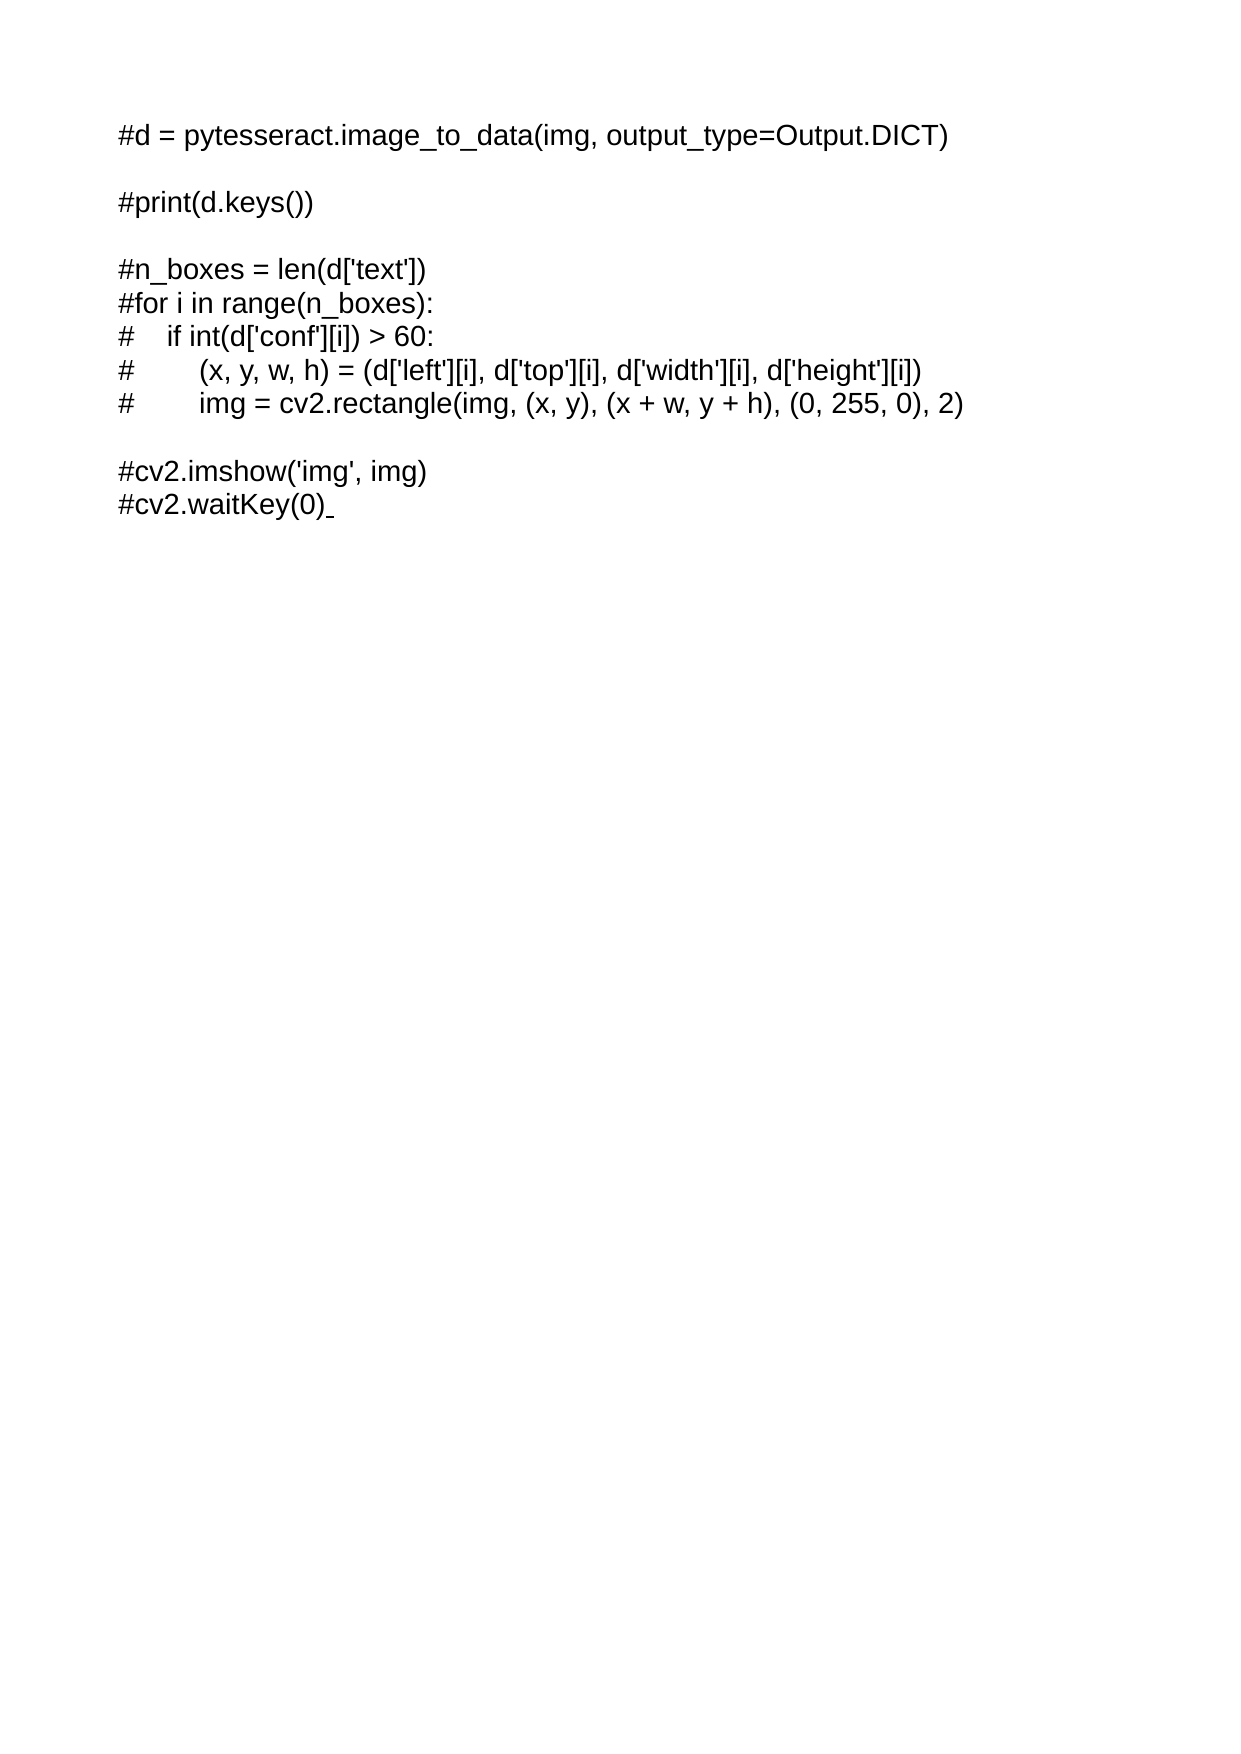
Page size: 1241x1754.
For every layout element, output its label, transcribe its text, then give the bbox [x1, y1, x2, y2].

text #cv2.imshow('img', img) [118, 453, 1122, 487]
text #d = pytesseract.image_to_data(img, output_type=Output.DICT) [118, 118, 1122, 152]
text #print(d.keys()) [118, 185, 1122, 219]
text #cv2.waitKey(0) [118, 487, 1122, 521]
text #for i in range(n_boxes): [118, 286, 1122, 319]
text # img = cv2.rectangle(img, (x, y), (x + w, y + h), (0, 255, 0), 2) [118, 386, 1122, 420]
text # (x, y, w, h) = (d['left'][i], d['top'][i], d['width'][i], d['height'][i]) [118, 353, 1122, 386]
text # if int(d['conf'][i]) > 60: [118, 319, 1122, 353]
text #n_boxes = len(d['text']) [118, 252, 1122, 286]
